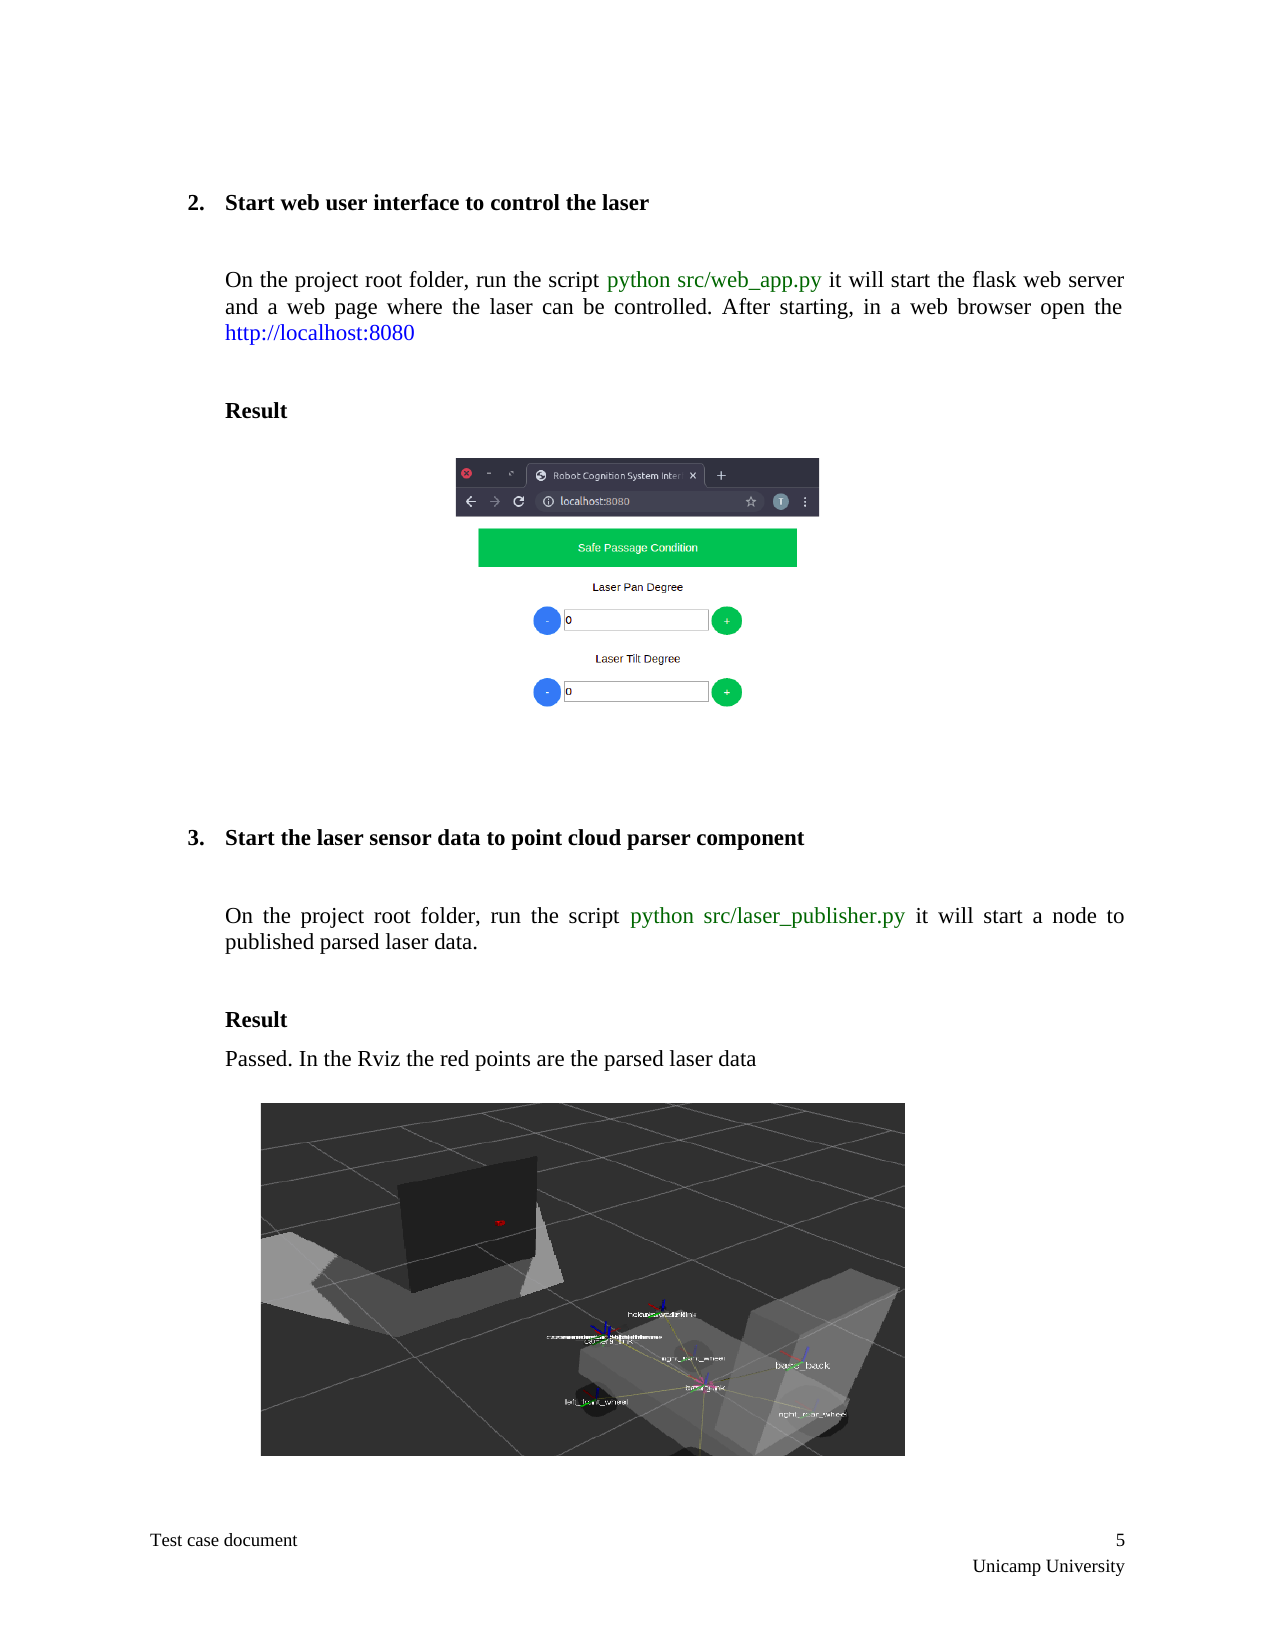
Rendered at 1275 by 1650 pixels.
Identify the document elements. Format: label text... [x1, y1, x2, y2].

picture [455, 458, 820, 817]
picture [260, 1103, 905, 1456]
list Passed. In the Rviz the red points are the parsed laser data [187, 1045, 1125, 1071]
list On the project root folder, run the script python src/web_app.py it will start the flask web server and a web page where the laser can be controlled. After starting, in a web browser open the http://localhost:8080 [187, 267, 1125, 346]
list Result [187, 1006, 1125, 1032]
list On the project root folder, run the script python src/laser_publisher.py it will start a node to published parsed laser data. [187, 902, 1125, 955]
list Result [187, 397, 1125, 423]
list Start the laser sensor data to point cloud parser component [187, 824, 1125, 851]
list Start web user interface to control the laser [187, 189, 1125, 215]
